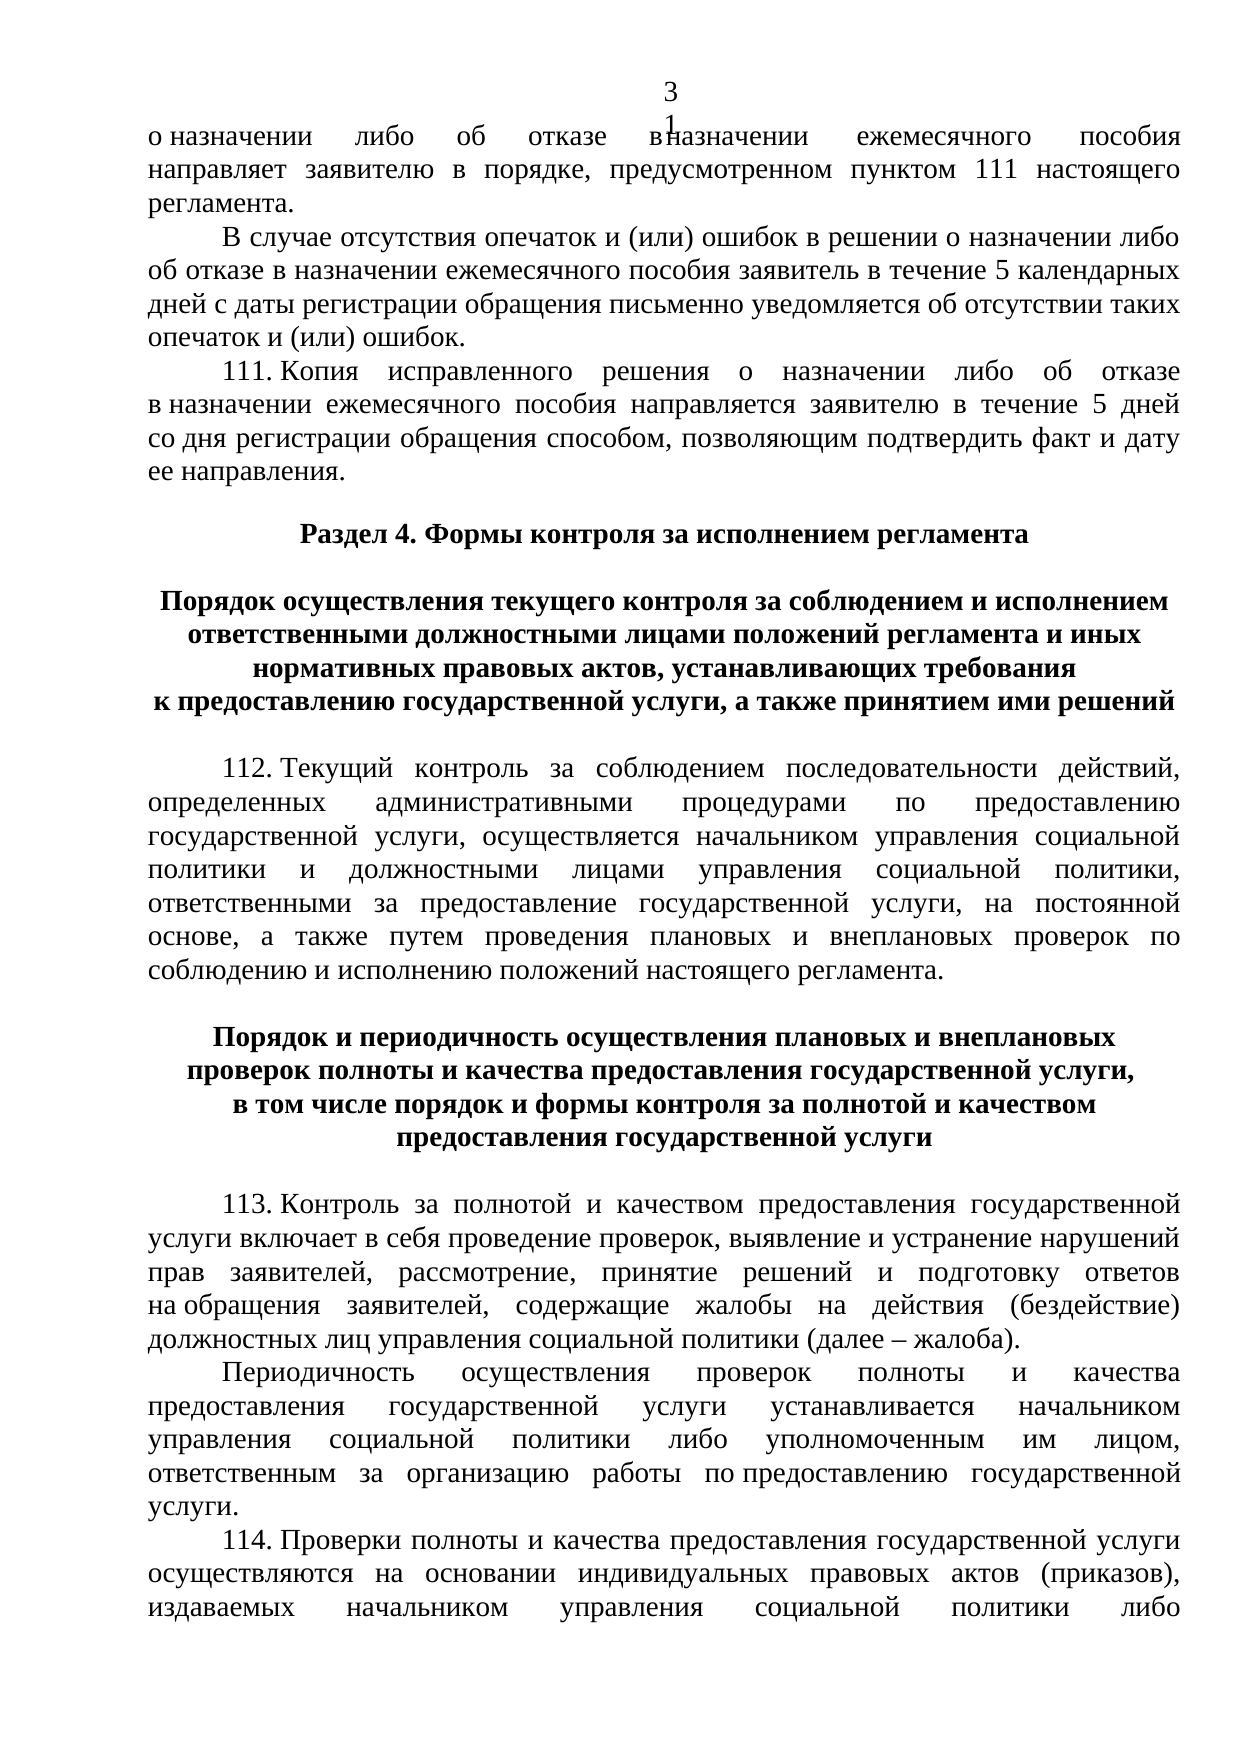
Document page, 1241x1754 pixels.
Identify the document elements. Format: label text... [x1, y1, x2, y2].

text В случае отсутствия опечаток и (или) ошибок в решении о назначении либо об отказе в назначении ежемесячного пособия заявитель в течение 5 календарных дней с даты регистрации обращения письменно уведомляется об отсутствии таких опечаток и (или) ошибок. [148, 219, 1181, 353]
text Раздел 4. Формы контроля за исполнением регламента [148, 516, 1181, 549]
text Порядок осуществления текущего контроля за соблюдением и исполнением ответственными должностными лицами положений регламента и иных нормативных правовых актов, устанавливающих требования к предоставлению государственной услуги, а также принятием ими решений [148, 583, 1181, 717]
text о назначении либо об отказе в назначении ежемесячного пособия направляет заявителю в порядке, предусмотренном пунктом 111 настоящего регламента. [148, 118, 1181, 219]
list Проверки полноты и качества предоставления государственной услуги осуществляются на основании индивидуальных правовых актов (приказов), издаваемых начальником управления социальной политики либо [148, 1522, 1181, 1623]
list Текущий контроль за соблюдением последовательности действий, определенных административными процедурами по предоставлению государственной услуги, осуществляется начальником управления социальной политики и должностными лицами управления социальной политики, ответственными за предоставление государственной услуги, на постоянной основе, а также путем проведения плановых и внеплановых проверок по соблюдению и исполнению положений настоящего регламента. [148, 751, 1181, 985]
text Порядок и периодичность осуществления плановых и внеплановых проверок полноты и качества предоставления государственной услуги, [148, 1019, 1181, 1086]
list Контроль за полнотой и качеством предоставления государственной услуги включает в себя проведение проверок, выявление и устранение нарушений прав заявителей, рассмотрение, принятие решений и подготовку ответов на обращения заявителей, содержащие жалобы на действия (бездействие) должностных лиц управления социальной политики (далее – жалоба). [148, 1187, 1181, 1354]
text Периодичность осуществления проверок полноты и качества предоставления государственной услуги устанавливается начальником управления социальной политики либо уполномоченным им лицом, ответственным за организацию работы по предоставлению государственной услуги. [148, 1354, 1181, 1522]
list Копия исправленного решения о назначении либо об отказе в назначении ежемесячного пособия направляется заявителю в течение 5 дней со дня регистрации обращения способом, позволяющим подтвердить факт и дату ее направления. [148, 353, 1181, 487]
text в том числе порядок и формы контроля за полнотой и качеством предоставления государственной услуги [148, 1086, 1181, 1153]
